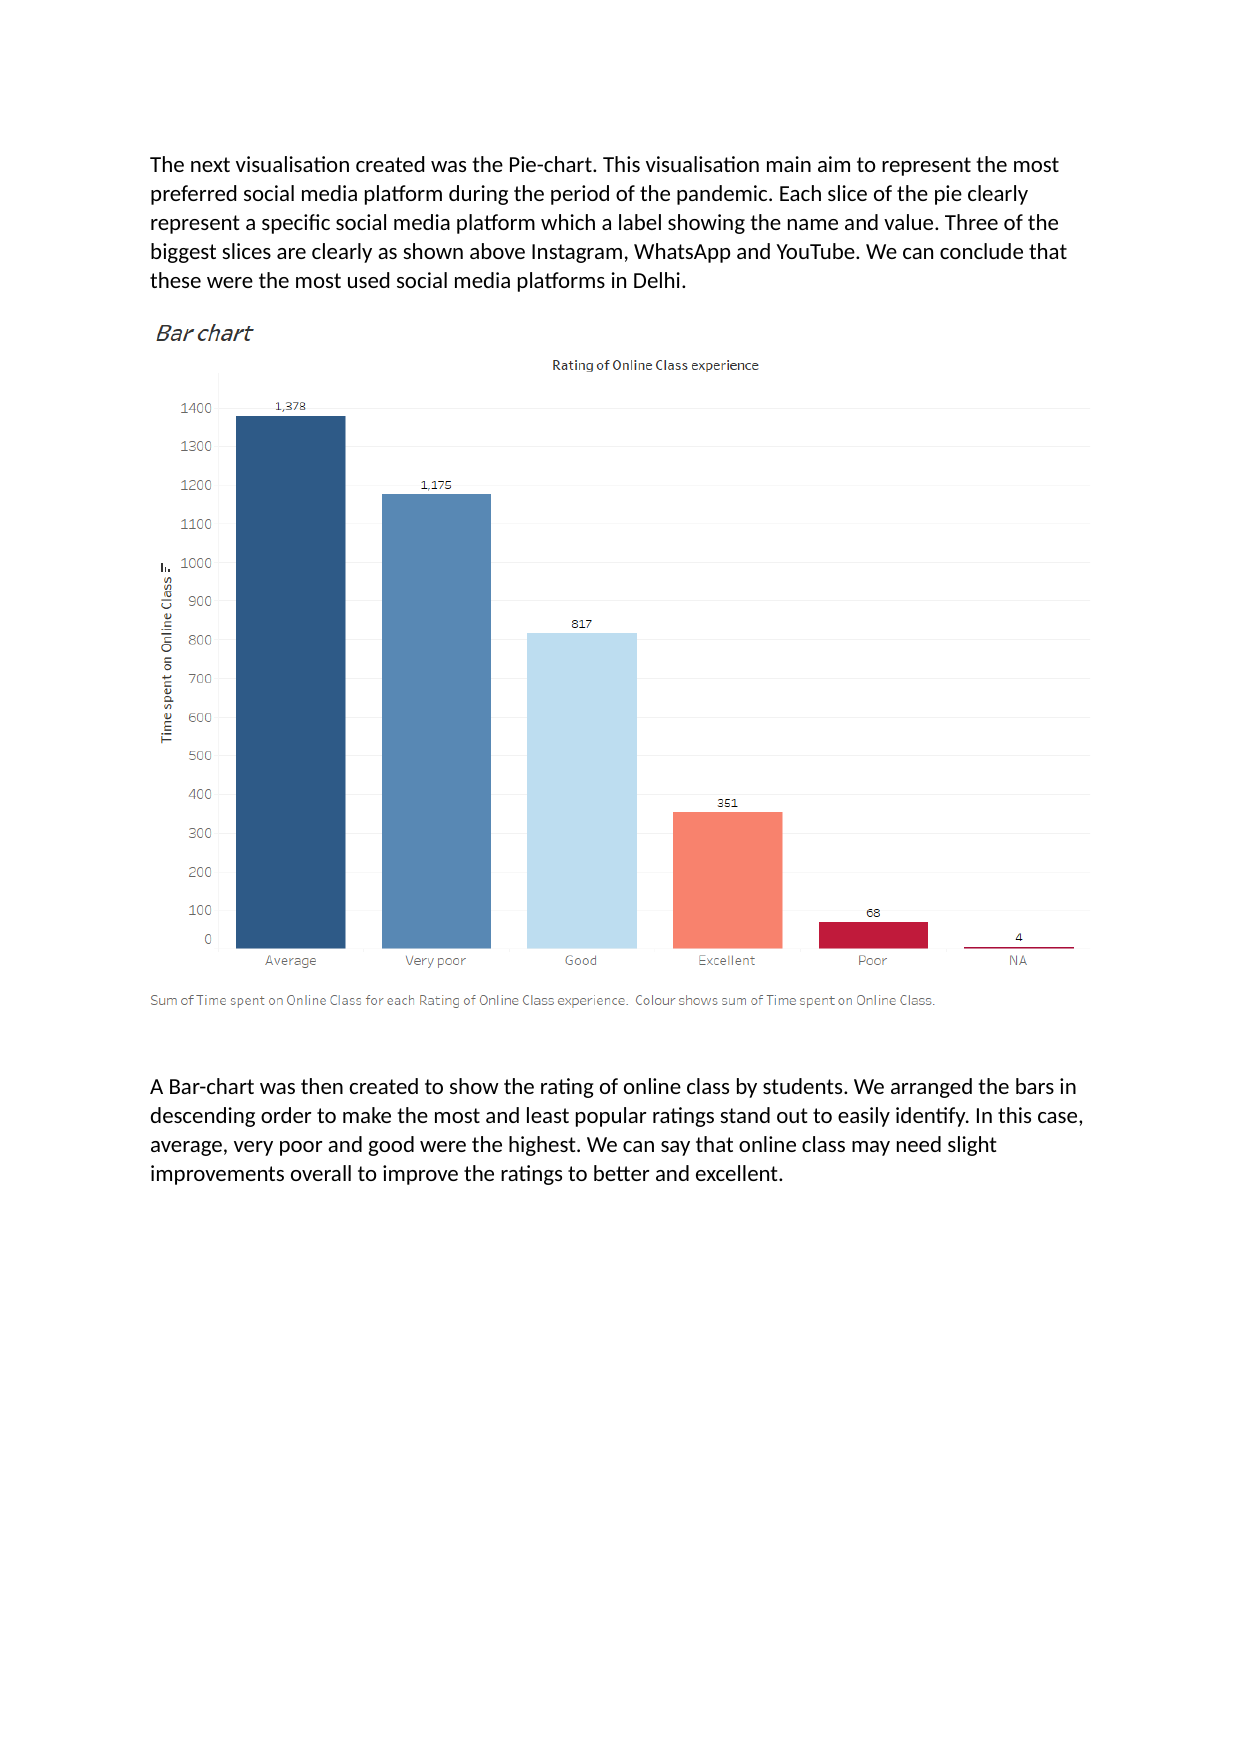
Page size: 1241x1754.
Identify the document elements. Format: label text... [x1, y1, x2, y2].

text The next visualisation created was the Pie-chart. This visualisation main aim to represent the most preferred social media platform during the period of the pandemic. Each slice of the pie clearly represent a specific social media platform which a label showing the name and value. Three of the biggest slices are clearly as shown above Instagram, WhatsApp and YouTube. We can conclude that these were the most used social media platforms in Delhi. [150, 150, 1090, 294]
text A Bar-chart was then created to show the rating of online class by students. We arranged the bars in descending order to make the most and least popular ratings stand out to easily identify. In this case, average, very poor and good were the highest. We can say that online class may need slight improvements overall to improve the ratings to better and excellent. [150, 1072, 1090, 1187]
